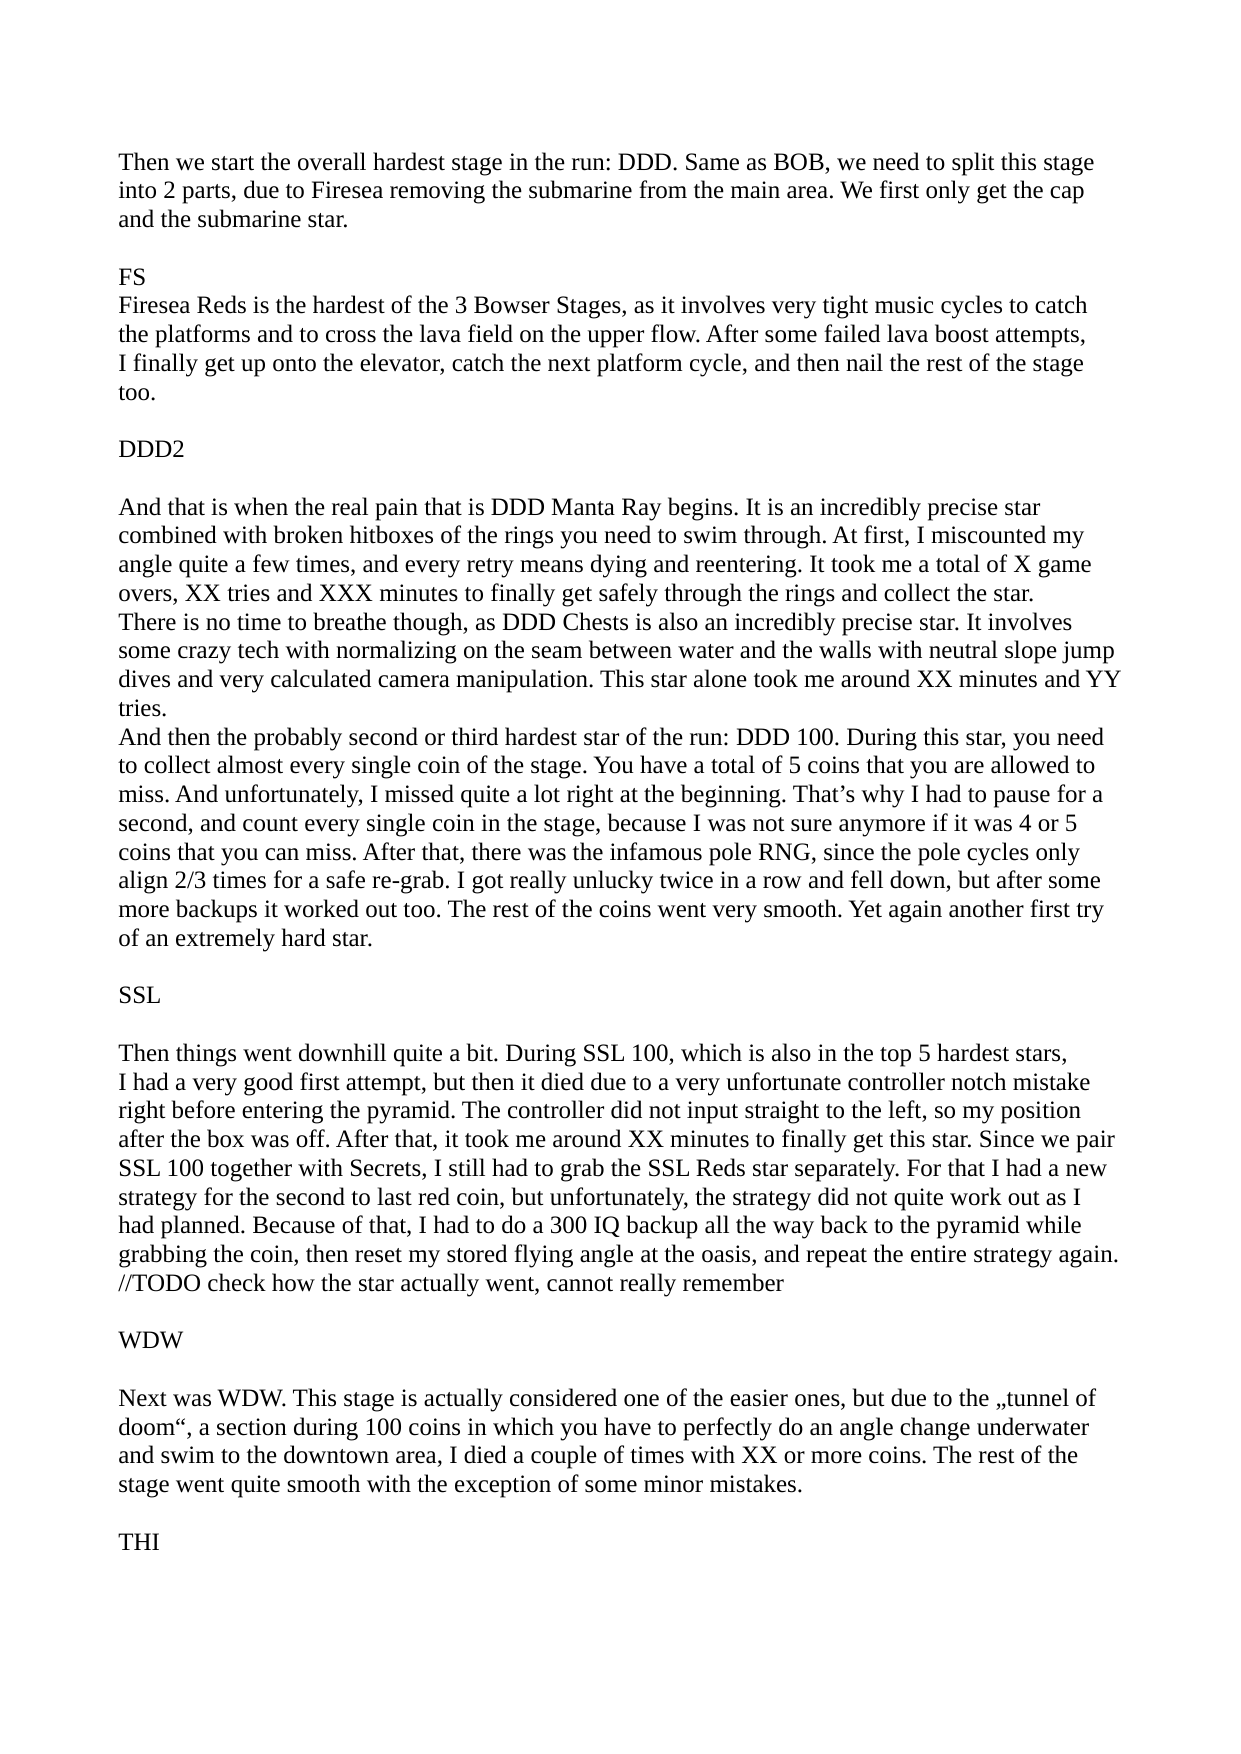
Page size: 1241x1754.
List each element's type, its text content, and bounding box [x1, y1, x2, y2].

text Then things went downhill quite a bit. During SSL 100, which is also in the top 5 hardest stars, [118, 1038, 1122, 1067]
text WDW [118, 1326, 1122, 1354]
text DDD2 [118, 434, 1122, 463]
text I had a very good first attempt, but then it died due to a very unfortunate controller notch mistake right before entering the pyramid. The controller did not input straight to the left, so my position after the box was off. After that, it took me around XX minutes to finally get this star. Since we pair SSL 100 together with Secrets, I still had to grab the SSL Reds star separately. For that I had a new strategy for the second to last red coin, but unfortunately, the strategy did not quite work out as I had planned. Because of that, I had to do a 300 IQ backup all the way back to the pyramid while grabbing the coin, then reset my stored flying angle at the oasis, and repeat the entire strategy again. [118, 1067, 1122, 1268]
text There is no time to breathe though, as DDD Chests is also an incredibly precise star. It involves some crazy tech with normalizing on the seam between water and the walls with neutral slope jump dives and very calculated camera manipulation. This star alone took me around XX minutes and YY tries. [118, 607, 1122, 722]
text SSL [118, 981, 1122, 1009]
text And that is when the real pain that is DDD Manta Ray begins. It is an incredibly precise star combined with broken hitboxes of the rings you need to swim through. At first, I miscounted my angle quite a few times, and every retry means dying and reentering. It took me a total of X game overs, XX tries and XXX minutes to finally get safely through the rings and collect the star. [118, 492, 1122, 607]
text I finally get up onto the elevator, catch the next platform cycle, and then nail the rest of the stage too. [118, 348, 1122, 406]
text Firesea Reds is the hardest of the 3 Bowser Stages, as it involves very tight music cycles to catch the platforms and to cross the lava field on the upper flow. After some failed lava boost attempts, [118, 291, 1122, 348]
text Then we start the overall hardest stage in the run: DDD. Same as BOB, we need to split this stage into 2 parts, due to Firesea removing the submarine from the main area. We first only get the cap and the submarine star. [118, 147, 1122, 233]
text FS [118, 233, 1122, 291]
text //TODO check how the star actually went, cannot really remember [118, 1268, 1122, 1297]
text Next was WDW. This stage is actually considered one of the easier ones, but due to the „tunnel of doom“, a section during 100 coins in which you have to perfectly do an angle change underwater and swim to the downtown area, I died a couple of times with XX or more coins. The rest of the stage went quite smooth with the exception of some minor mistakes. [118, 1383, 1122, 1498]
text And then the probably second or third hardest star of the run: DDD 100. During this star, you need to collect almost every single coin of the stage. You have a total of 5 coins that you are allowed to miss. And unfortunately, I missed quite a lot right at the beginning. That’s why I had to pause for a second, and count every single coin in the stage, because I was not sure anymore if it was 4 or 5 coins that you can miss. After that, there was the infamous pole RNG, since the pole cycles only align 2/3 times for a safe re-grab. I got really unlucky twice in a row and fell down, but after some more backups it worked out too. The rest of the coins went very smooth. Yet again another first try of an extremely hard star. [118, 722, 1122, 952]
text THI [118, 1527, 1122, 1556]
